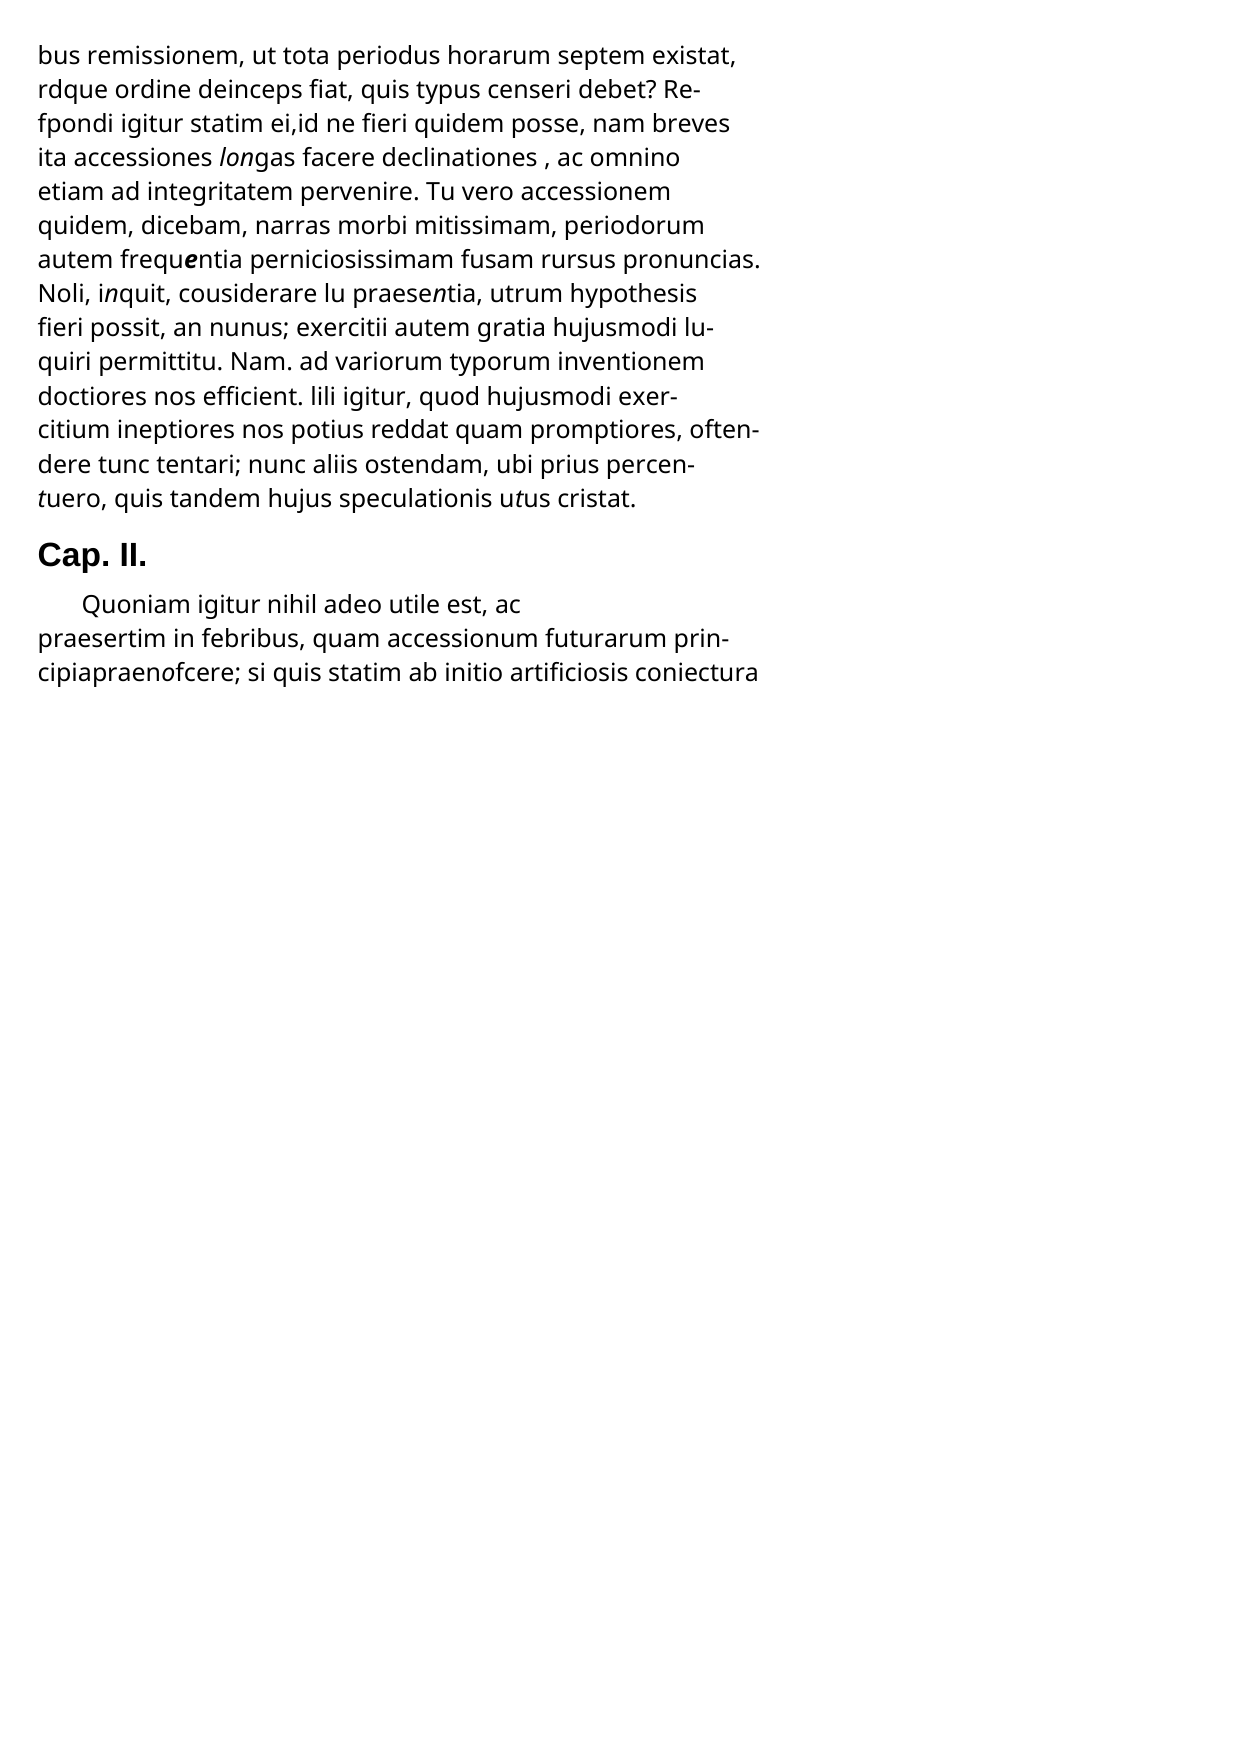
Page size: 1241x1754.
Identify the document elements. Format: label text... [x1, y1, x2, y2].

text Quoniam igitur nihil adeo utile est, ac praesertim in febribus, quam accessionum futurarum prin- cipiapraenofcere; si quis statim ab initio artificiosis coniectura [37, 586, 1203, 688]
text bus remissionem, ut tota periodus horarum septem existat, rdque ordine deinceps fiat, quis typus censeri debet? Re- fpondi igitur statim ei,id ne fieri quidem posse, nam breves ita accessiones longas facere declinationes , ac omnino etiam ad integritatem pervenire. Tu vero accessionem quidem, dicebam, narras morbi mitissimam, periodorum autem frequentia perniciosissimam fusam rursus pronuncias. Noli, inquit, cousiderare lu praesentia, utrum hypothesis fieri possit, an nunus; exercitii autem gratia hujusmodi lu- quiri permittitu. Nam. ad variorum typorum inventionem doctiores nos efficient. lili igitur, quod hujusmodi exer- citium ineptiores nos potius reddat quam promptiores, often- dere tunc tentari; nunc aliis ostendam, ubi prius percen- tuero, quis tandem hujus speculationis utus cristat. [37, 37, 1203, 514]
subtitle Cap. II. [37, 535, 1203, 574]
